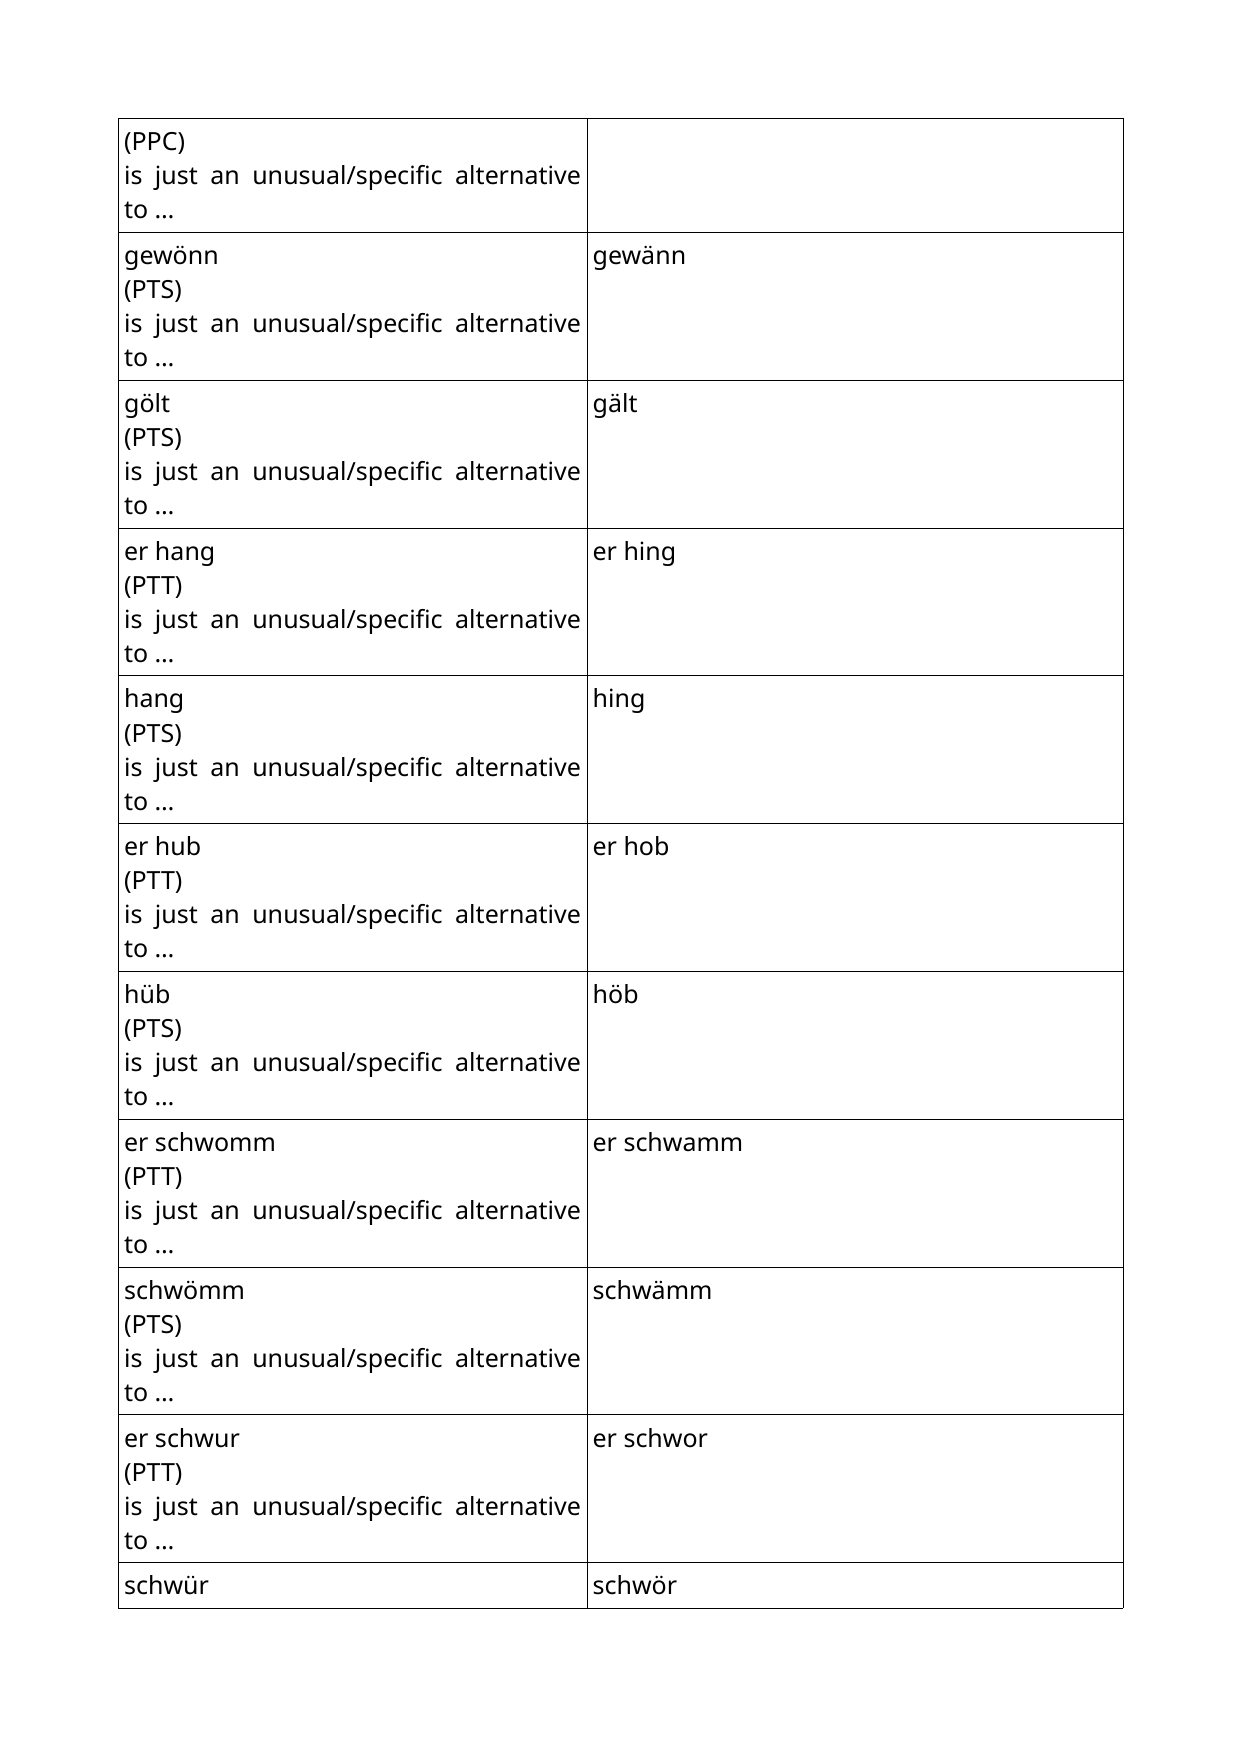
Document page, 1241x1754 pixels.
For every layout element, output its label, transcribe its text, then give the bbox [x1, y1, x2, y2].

table_cell gölt (PTS) is just an unusual/specific alternative to … [119, 381, 587, 527]
table_cell hang (PTS) is just an unusual/specific alternative to … [119, 676, 587, 823]
table_cell gewänn [588, 233, 1123, 380]
table_cell hüb (PTS) is just an unusual/specific alternative to … [119, 972, 587, 1119]
table_cell schwür [119, 1563, 587, 1608]
table_cell hing [588, 676, 1123, 823]
table_cell höb [588, 972, 1123, 1119]
table_cell schwömm (PTS) is just an unusual/specific alternative to … [119, 1268, 587, 1414]
table_cell gewönn (PTS) is just an unusual/specific alternative to … [119, 233, 587, 380]
table_cell gält [588, 381, 1123, 527]
table_cell er schwomm (PTT) is just an unusual/specific alternative to … [119, 1120, 587, 1267]
table_cell er hub (PTT) is just an unusual/specific alternative to … [119, 824, 587, 971]
table_cell er hang (PTT) is just an unusual/specific alternative to … [119, 529, 587, 675]
table_cell er hing [588, 529, 1123, 675]
table_cell schwör [588, 1563, 1123, 1608]
table_cell er hob [588, 824, 1123, 971]
table_cell [588, 119, 1123, 232]
table_cell schwämm [588, 1268, 1123, 1414]
table_cell er schwamm [588, 1120, 1123, 1267]
table_cell (PPC) is just an unusual/specific alternative to … [119, 119, 587, 232]
table_cell er schwur (PTT) is just an unusual/specific alternative to … [119, 1415, 587, 1562]
table_cell er schwor [588, 1415, 1123, 1562]
